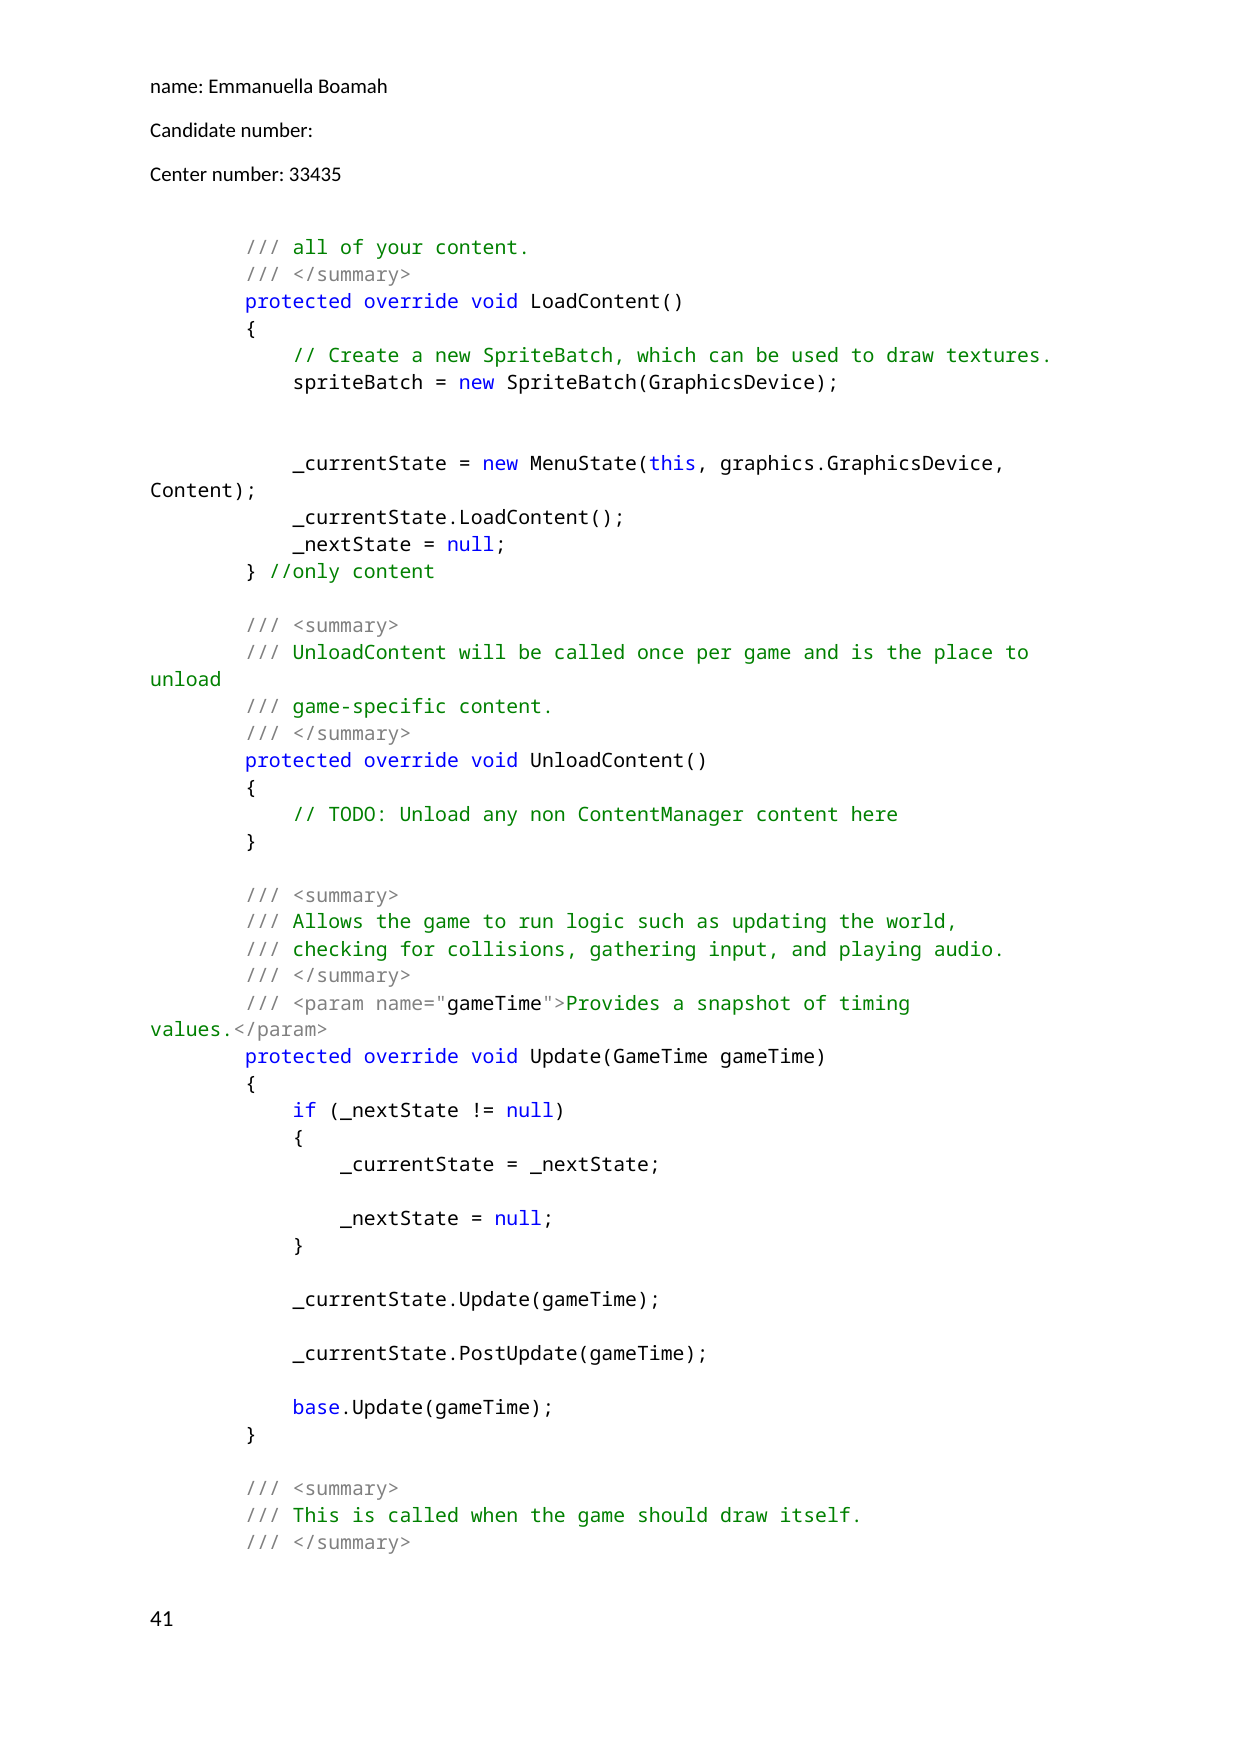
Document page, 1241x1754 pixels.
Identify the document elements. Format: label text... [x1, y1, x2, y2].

text /// Allows the game to run logic such as updating the world, [150, 908, 1090, 935]
text /// game-specific content. [150, 692, 1090, 719]
text { [150, 314, 1090, 341]
text } [150, 1232, 1090, 1258]
text spriteBatch = new SpriteBatch(GraphicsDevice); [150, 368, 1090, 395]
text // TODO: Unload any non ContentManager content here [150, 800, 1090, 827]
text /// </summary> [150, 719, 1090, 746]
text _currentState = new MenuState(this, graphics.GraphicsDevice, Content); [150, 449, 1090, 503]
text base.Update(gameTime); [150, 1393, 1090, 1420]
text protected override void LoadContent() [150, 287, 1090, 314]
text /// <param name="gameTime">Provides a snapshot of timing values.</param> [150, 989, 1090, 1043]
text /// <summary> [150, 1474, 1090, 1501]
text protected override void UnloadContent() [150, 746, 1090, 773]
text } [150, 827, 1090, 854]
text _currentState.Update(gameTime); [150, 1286, 1090, 1312]
text { [150, 773, 1090, 800]
text _currentState.LoadContent(); [150, 503, 1090, 530]
text } //only content [150, 557, 1090, 584]
text protected override void Update(GameTime gameTime) [150, 1043, 1090, 1070]
text } [150, 1420, 1090, 1447]
text { [150, 1070, 1090, 1097]
text /// all of your content. [150, 233, 1090, 260]
text /// </summary> [150, 1528, 1090, 1555]
text { [150, 1124, 1090, 1151]
text /// </summary> [150, 962, 1090, 989]
text /// UnloadContent will be called once per game and is the place to unload [150, 638, 1090, 692]
text /// checking for collisions, gathering input, and playing audio. [150, 935, 1090, 962]
text _currentState.PostUpdate(gameTime); [150, 1339, 1090, 1366]
text // Create a new SpriteBatch, which can be used to draw textures. [150, 341, 1090, 368]
text /// This is called when the game should draw itself. [150, 1501, 1090, 1528]
text _nextState = null; [150, 530, 1090, 557]
text if (_nextState != null) [150, 1097, 1090, 1124]
text /// </summary> [150, 260, 1090, 287]
text _nextState = null; [150, 1204, 1090, 1232]
text _currentState = _nextState; [150, 1151, 1090, 1178]
text /// <summary> [150, 611, 1090, 638]
text /// <summary> [150, 881, 1090, 908]
